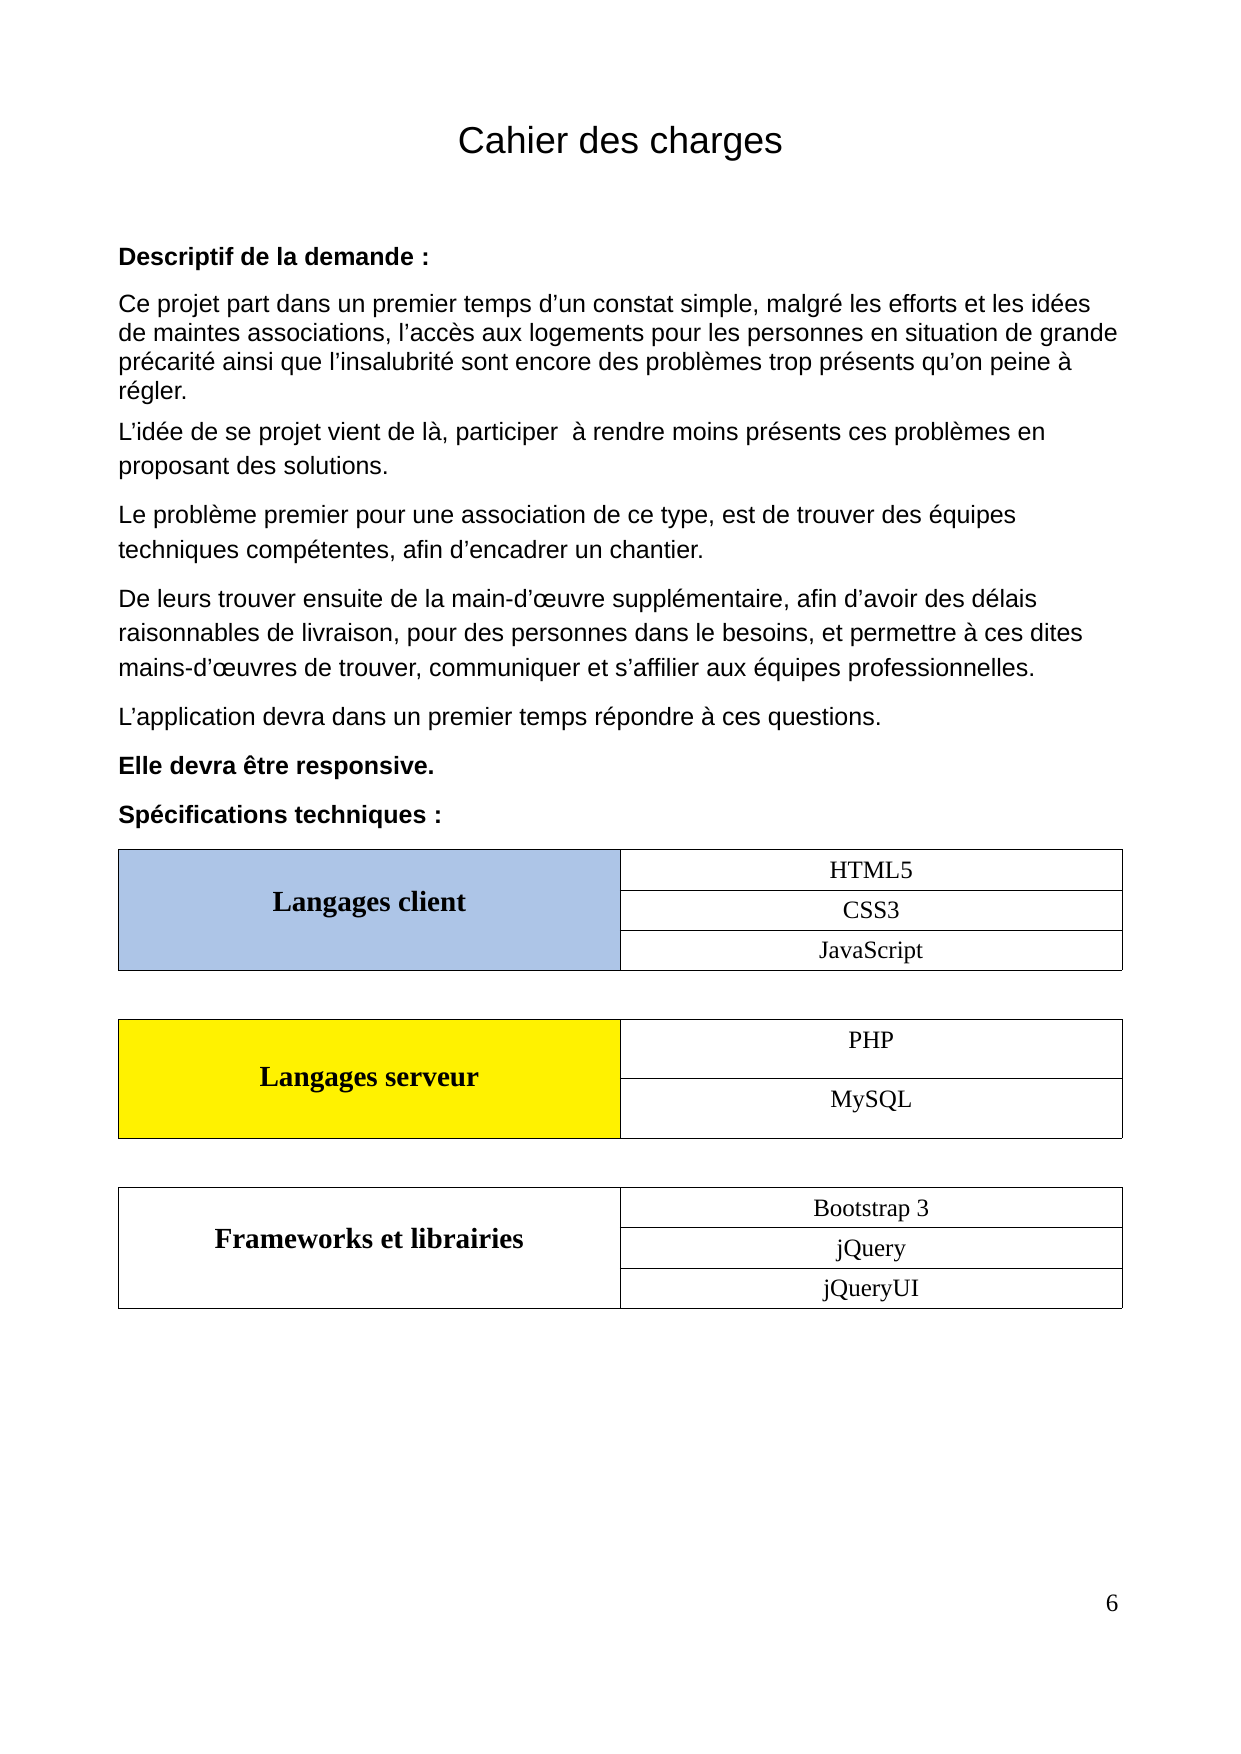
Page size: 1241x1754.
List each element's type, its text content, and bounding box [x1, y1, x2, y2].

text Spécifications techniques : [118, 800, 1122, 829]
subtitle Ce projet part dans un premier temps d’un constat simple, malgré les efforts et les idées de maintes associations, l’accès aux logements pour les personnes en situation de grande précarité ainsi que l’insalubrité sont encore des problèmes trop présents qu’on peine à régler. [118, 289, 1122, 404]
table_cell jQueryUI [621, 1269, 1122, 1308]
table_header Bootstrap 3 [621, 1188, 1122, 1227]
text Le problème premier pour une association de ce type, est de trouver des équipes techniques compétentes, afin d’encadrer un chantier. [118, 500, 1122, 564]
table_cell MySQL [621, 1079, 1122, 1138]
text Elle devra être responsive. [118, 751, 1122, 780]
table_header HTML5 [621, 850, 1122, 889]
subtitle Cahier des charges [118, 118, 1122, 161]
text L’idée de se projet vient de là, participer à rendre moins présents ces problèmes en proposant des solutions. [118, 417, 1122, 480]
table_header Langages client [119, 850, 620, 970]
table_header Frameworks et librairies [119, 1188, 620, 1308]
text L’application devra dans un premier temps répondre à ces questions. [118, 702, 1122, 731]
subtitle Descriptif de la demande : [118, 242, 1122, 271]
text 6 [118, 1553, 1122, 1617]
table_header Langages serveur [119, 1020, 620, 1138]
text De leurs trouver ensuite de la main-d’œuvre supplémentaire, afin d’avoir des délais raisonnables de livraison, pour des personnes dans le besoins, et permettre à ces dites mains-d’œuvres de trouver, communiquer et s’affilier aux équipes professionnelles. [118, 584, 1122, 682]
table_cell CSS3 [621, 891, 1122, 930]
table_cell JavaScript [621, 931, 1122, 970]
table_cell jQuery [621, 1228, 1122, 1268]
table_header PHP [621, 1020, 1122, 1078]
